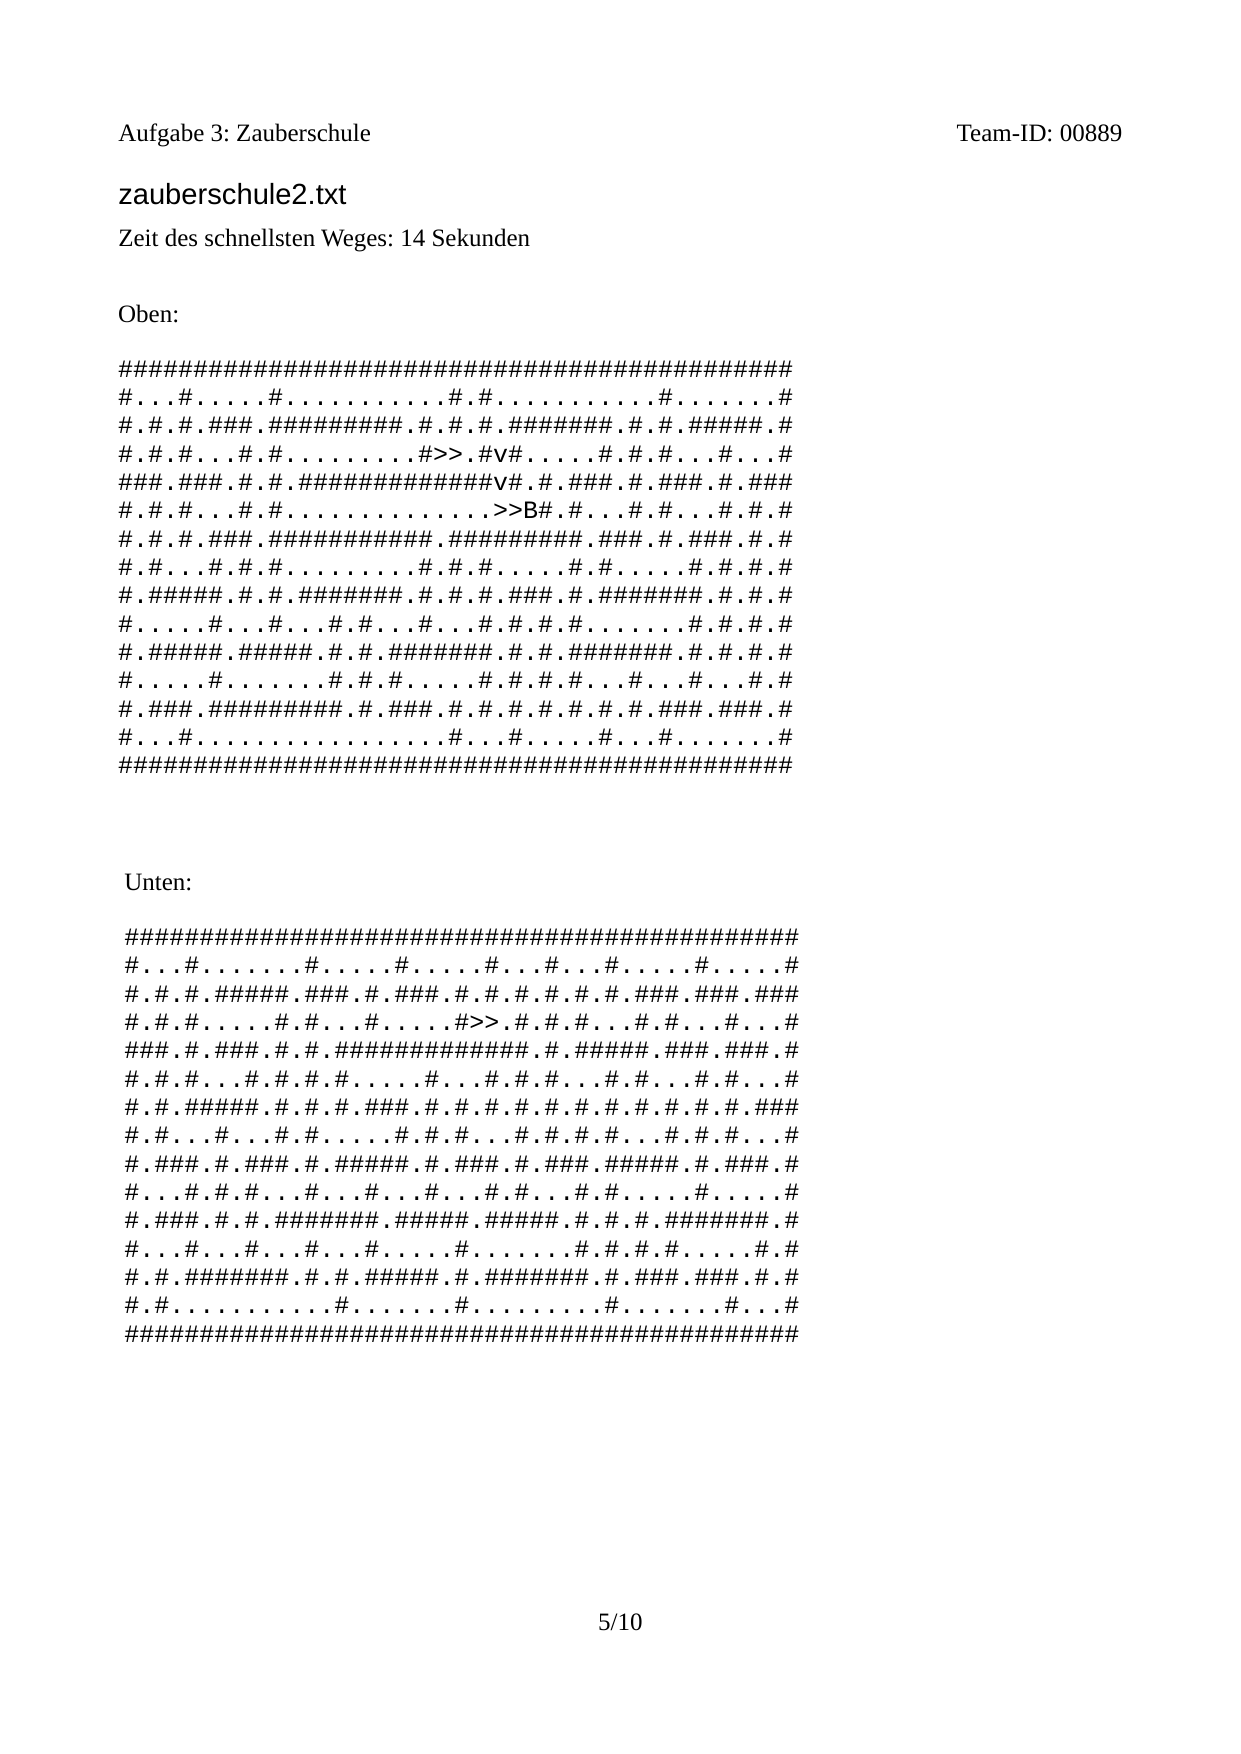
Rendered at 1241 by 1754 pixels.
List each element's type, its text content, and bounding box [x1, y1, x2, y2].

text Zeit des schnellsten Weges: 14 Sekunden [118, 223, 1122, 252]
subtitle zauberschule2.txt [118, 177, 1122, 210]
